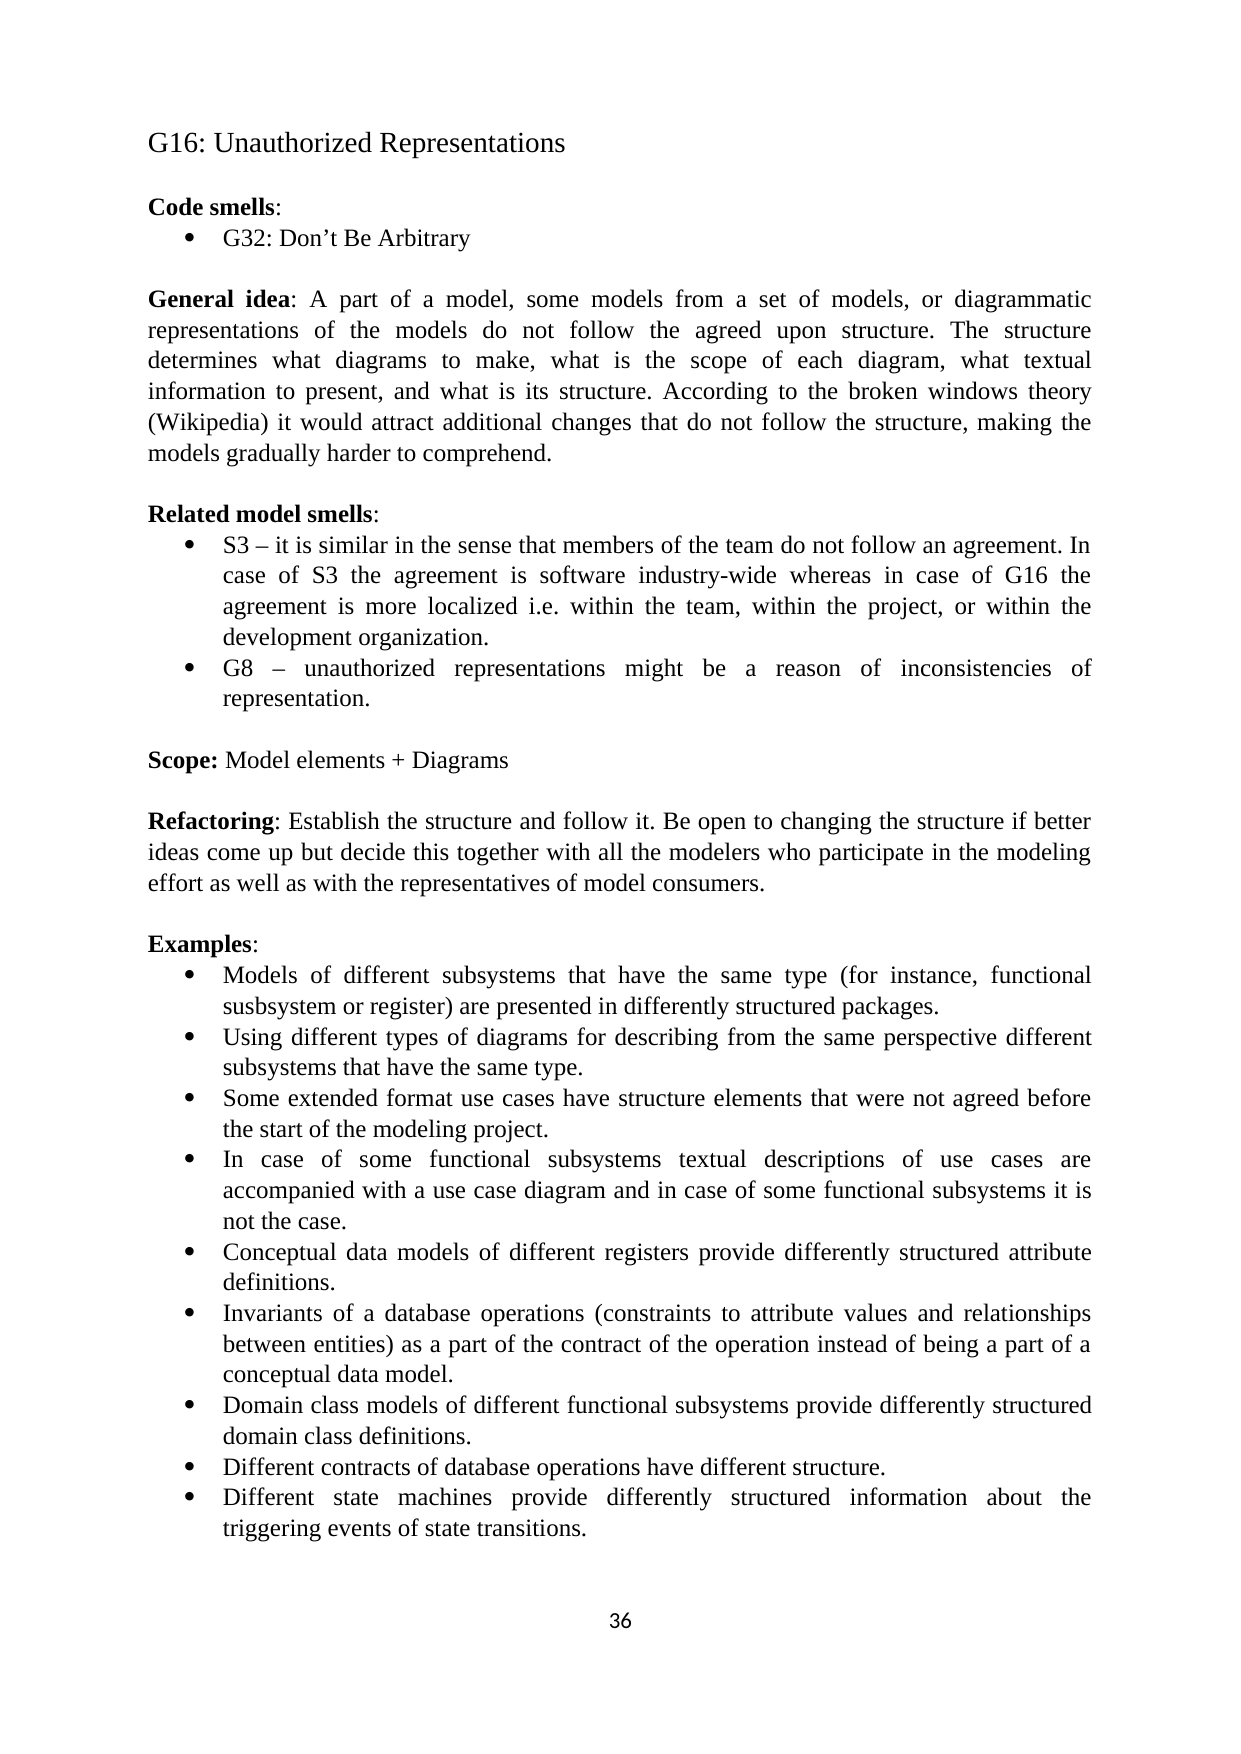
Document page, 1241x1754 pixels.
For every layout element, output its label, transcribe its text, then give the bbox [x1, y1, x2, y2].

subtitle G16: Unauthorized Representations [148, 125, 1093, 159]
list Conceptual data models of different registers provide differently structured attribute definitions. [185, 1237, 1093, 1296]
text Related model smells: [148, 499, 1093, 528]
text Scope: Model elements + Diagrams [148, 745, 1093, 774]
text General idea: A part of a model, some models from a set of models, or diagrammatic representations of the models do not follow the agreed upon structure. The structure determines what diagrams to make, what is the scope of each diagram, what textual information to present, and what is its structure. According to the broken windows theory (Wikipedia) it would attract additional changes that do not follow the structure, making the models gradually harder to comprehend. [148, 284, 1093, 466]
text Refactoring: Establish the structure and follow it. Be open to changing the structure if better ideas come up but decide this together with all the modelers who participate in the modeling effort as well as with the representatives of model consumers. [148, 806, 1093, 897]
list Domain class models of different functional subsystems provide differently structured domain class definitions. [185, 1390, 1093, 1450]
list Invariants of a database operations (constraints to attribute values and relationships between entities) as a part of the contract of the operation instead of being a part of a conceptual data model. [185, 1298, 1093, 1388]
text Code smells: [148, 192, 1093, 221]
list S3 – it is similar in the sense that members of the team do not follow an agreement. In case of S3 the agreement is software industry-wide whereas in case of G16 the agreement is more localized i.e. within the team, within the project, or within the development organization. [185, 530, 1093, 651]
list Some extended format use cases have structure elements that were not agreed before the start of the modeling project. [185, 1083, 1093, 1142]
list G8 – unauthorized representations might be a reason of inconsistencies of representation. [185, 653, 1093, 712]
list In case of some functional subsystems textual descriptions of use cases are accompanied with a use case diagram and in case of some functional subsystems it is not the case. [185, 1144, 1093, 1235]
list Models of different subsystems that have the same type (for instance, functional susbsystem or register) are presented in differently structured packages. [185, 960, 1093, 1019]
list G32: Don’t Be Arbitrary [185, 223, 1093, 251]
text Examples: [148, 929, 1093, 958]
list Different contracts of database operations have different structure. [185, 1452, 1093, 1481]
list Using different types of diagrams for describing from the same perspective different subsystems that have the same type. [185, 1022, 1093, 1081]
list Different state machines provide differently structured information about the triggering events of state transitions. [185, 1482, 1093, 1542]
